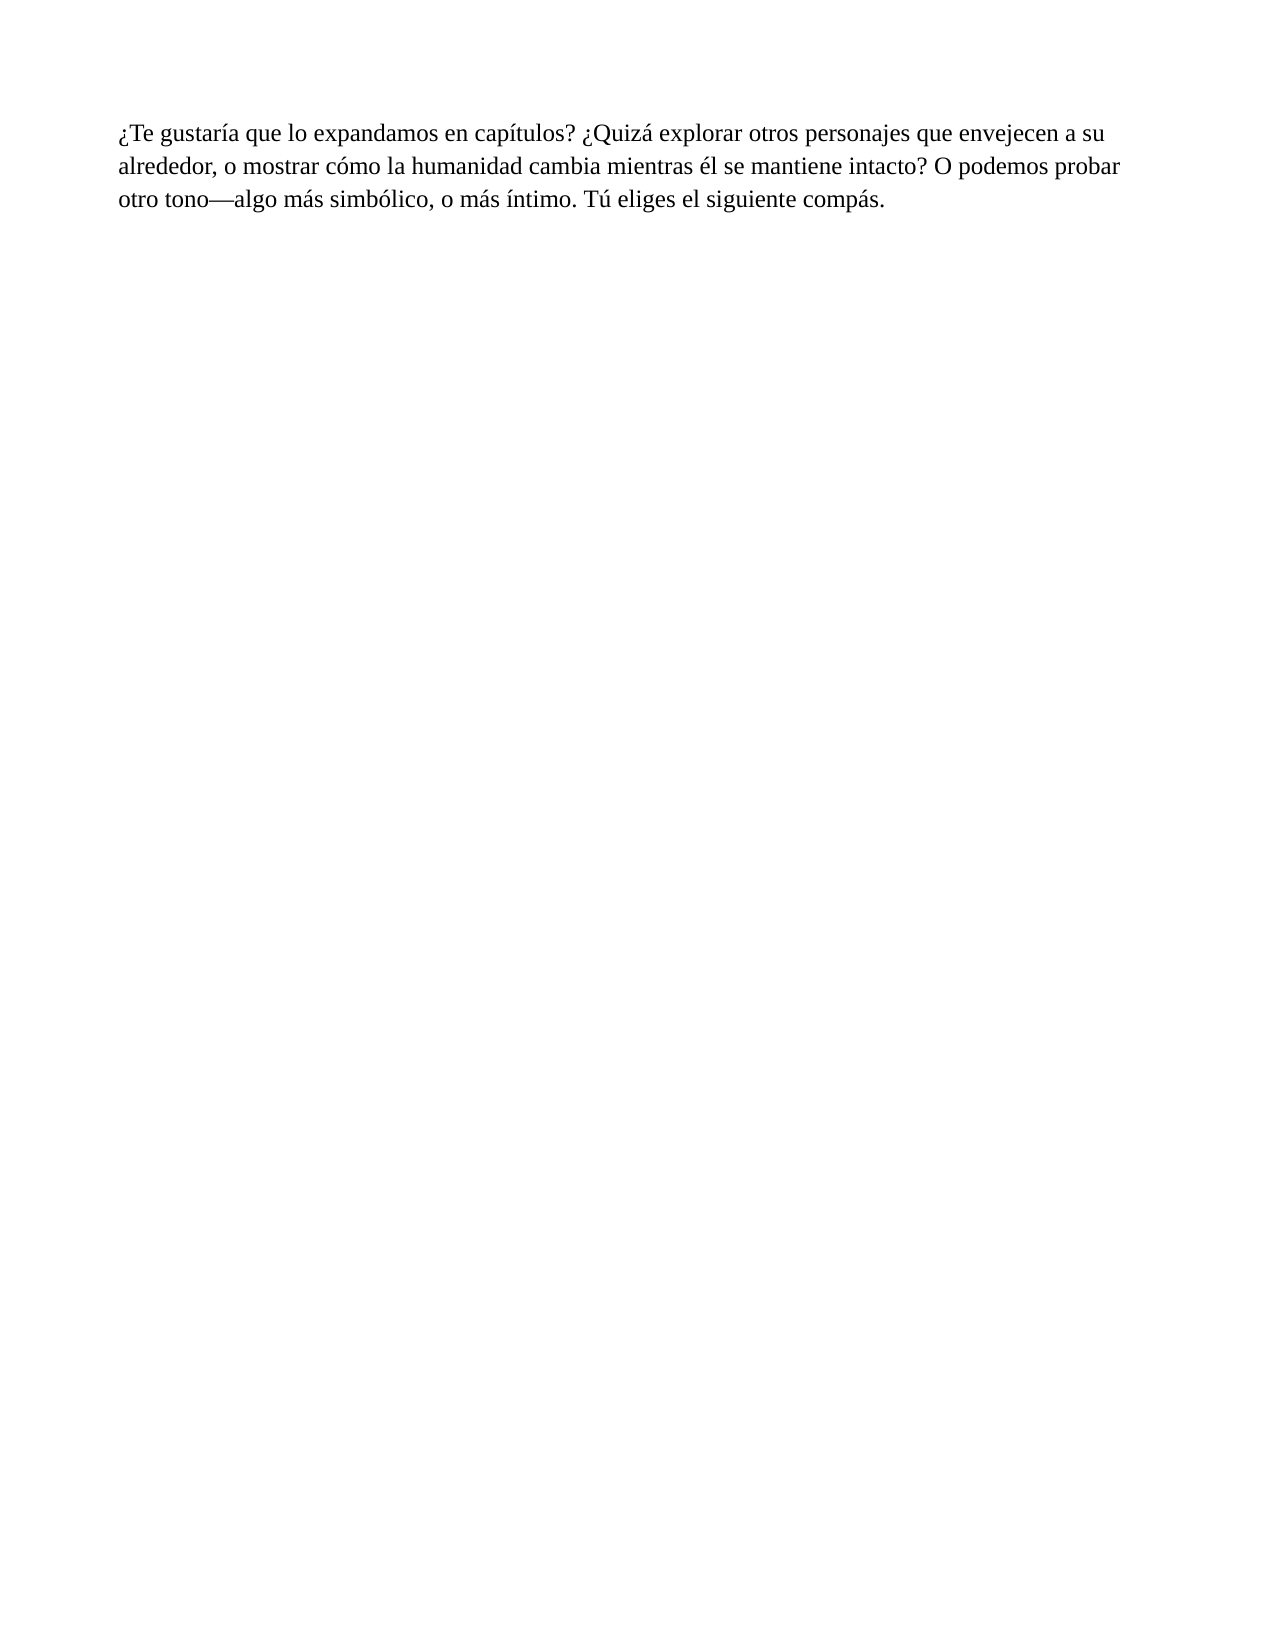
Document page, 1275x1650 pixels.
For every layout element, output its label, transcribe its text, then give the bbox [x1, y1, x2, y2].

text ¿Te gustaría que lo expandamos en capítulos? ¿Quizá explorar otros personajes que envejecen a su alrededor, o mostrar cómo la humanidad cambia mientras él se mantiene intacto? O podemos probar otro tono—algo más simbólico, o más íntimo. Tú eliges el siguiente compás. [118, 118, 1157, 213]
